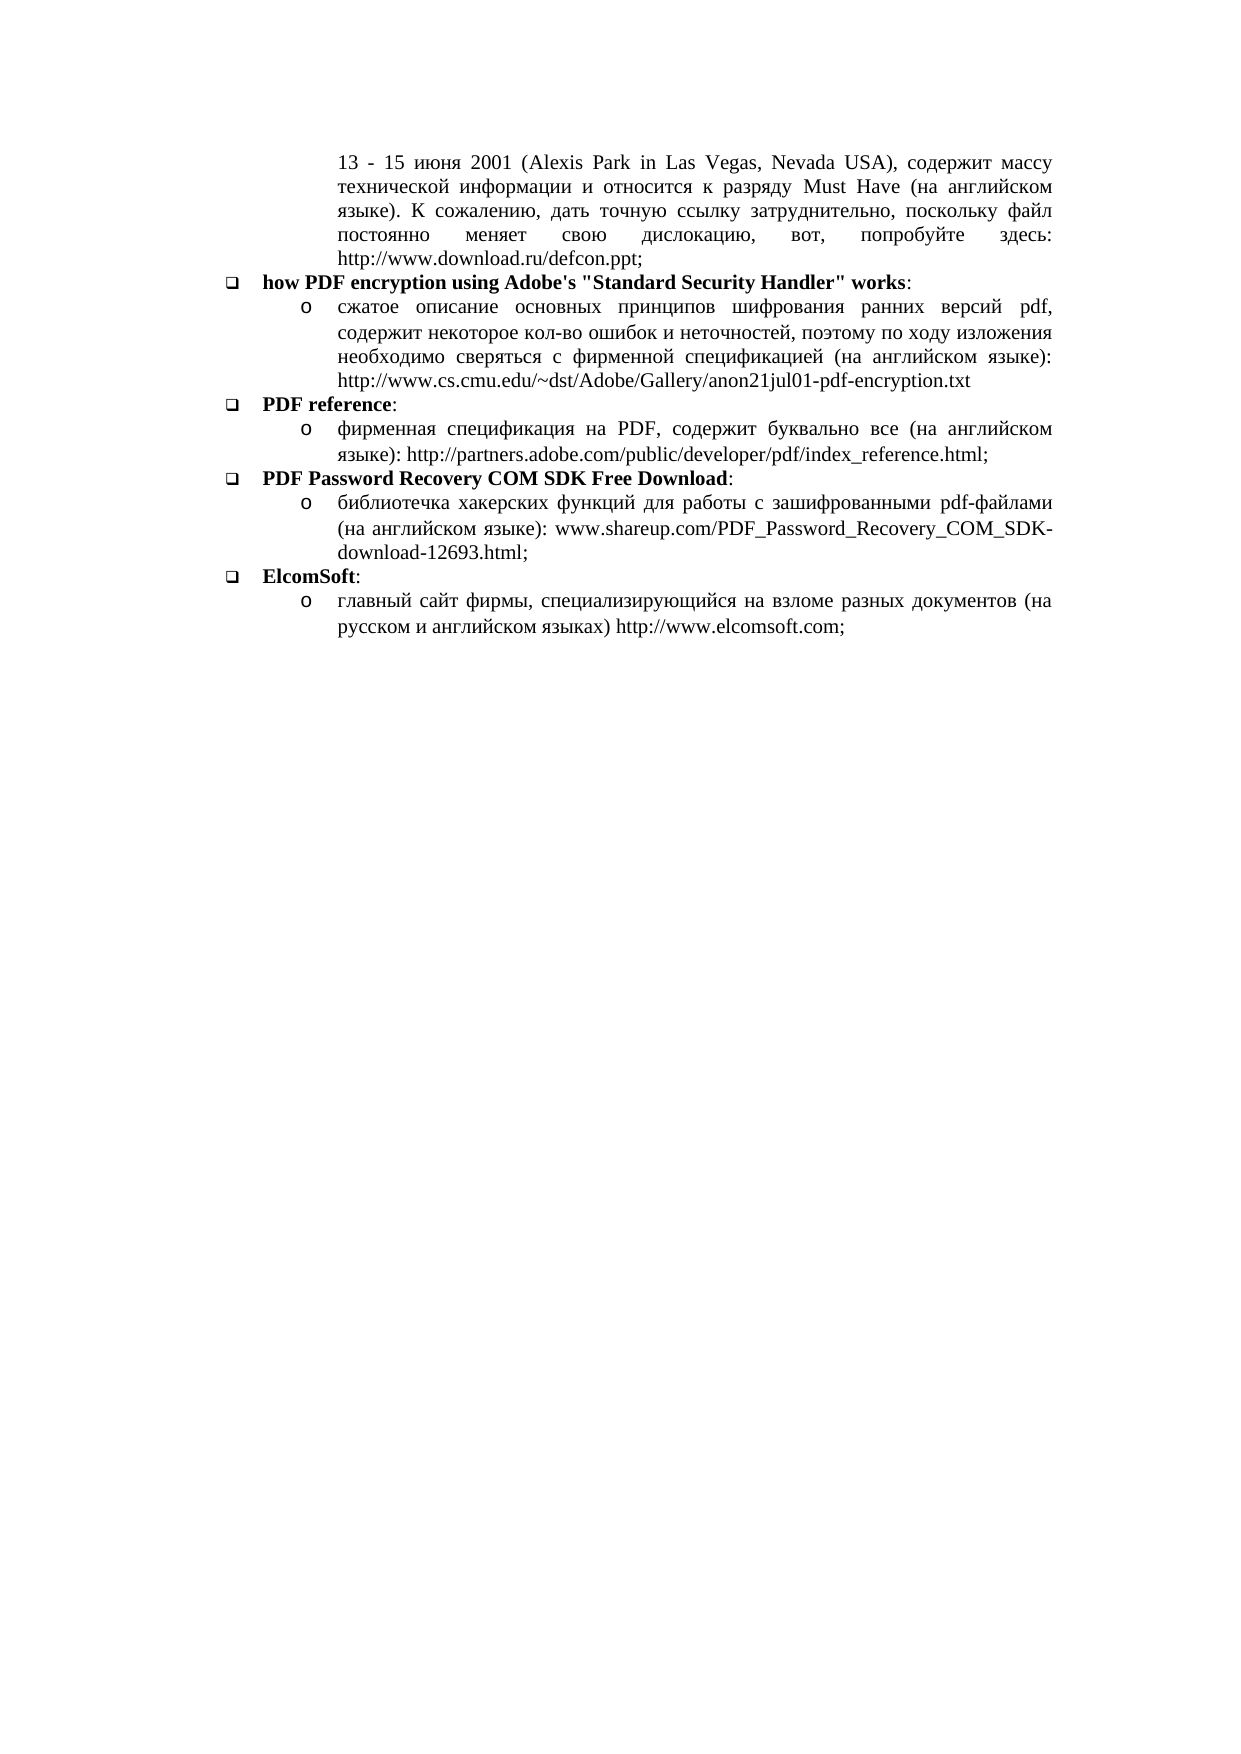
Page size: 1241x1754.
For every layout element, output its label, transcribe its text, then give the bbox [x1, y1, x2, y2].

list PDF Password Recovery COM SDK Free Download: [225, 466, 1053, 490]
list главный сайт фирмы, специализирующийся на взломе разных документов (на русском и английском языках) http://www.elcomsoft.com; [300, 588, 1053, 638]
list PDF reference: [225, 392, 1053, 416]
list фирменная спецификация на PDF, содержит буквально все (на английском языке): http://partners.adobe.com/public/developer/pdf/index_reference.html; [300, 416, 1053, 466]
list how PDF encryption using Adobe's "Standard Security Handler" works: [225, 270, 1053, 294]
list сжатое описание основных принципов шифрования ранних версий pdf, содержит некоторое кол-во ошибок и неточностей, поэтому по ходу изложения необходимо сверяться с фирменной спецификацией (на английском языке): http://www.cs.cmu.edu/~dst/Adobe/Gallery/anon21jul01-pdf-encryption.txt [300, 294, 1053, 392]
list ElcomSoft: [225, 564, 1053, 588]
list 13 - 15 июня 2001 (Alexis Park in Las Vegas, Nevada USA), содержит массу технической информации и относится к разряду Must Have (на английском языке). К сожалению, дать точную ссылку затруднительно, поскольку файл постоянно меняет свою дислокацию, вот, попробуйте здесь: http://www.download.ru/defcon.ppt; [300, 150, 1053, 270]
list библиотечка хакерских функций для работы с зашифрованными pdf-файлами (на английском языке): www.shareup.com/PDF_Password_Recovery_COM_SDK-download-12693.html; [300, 490, 1053, 564]
